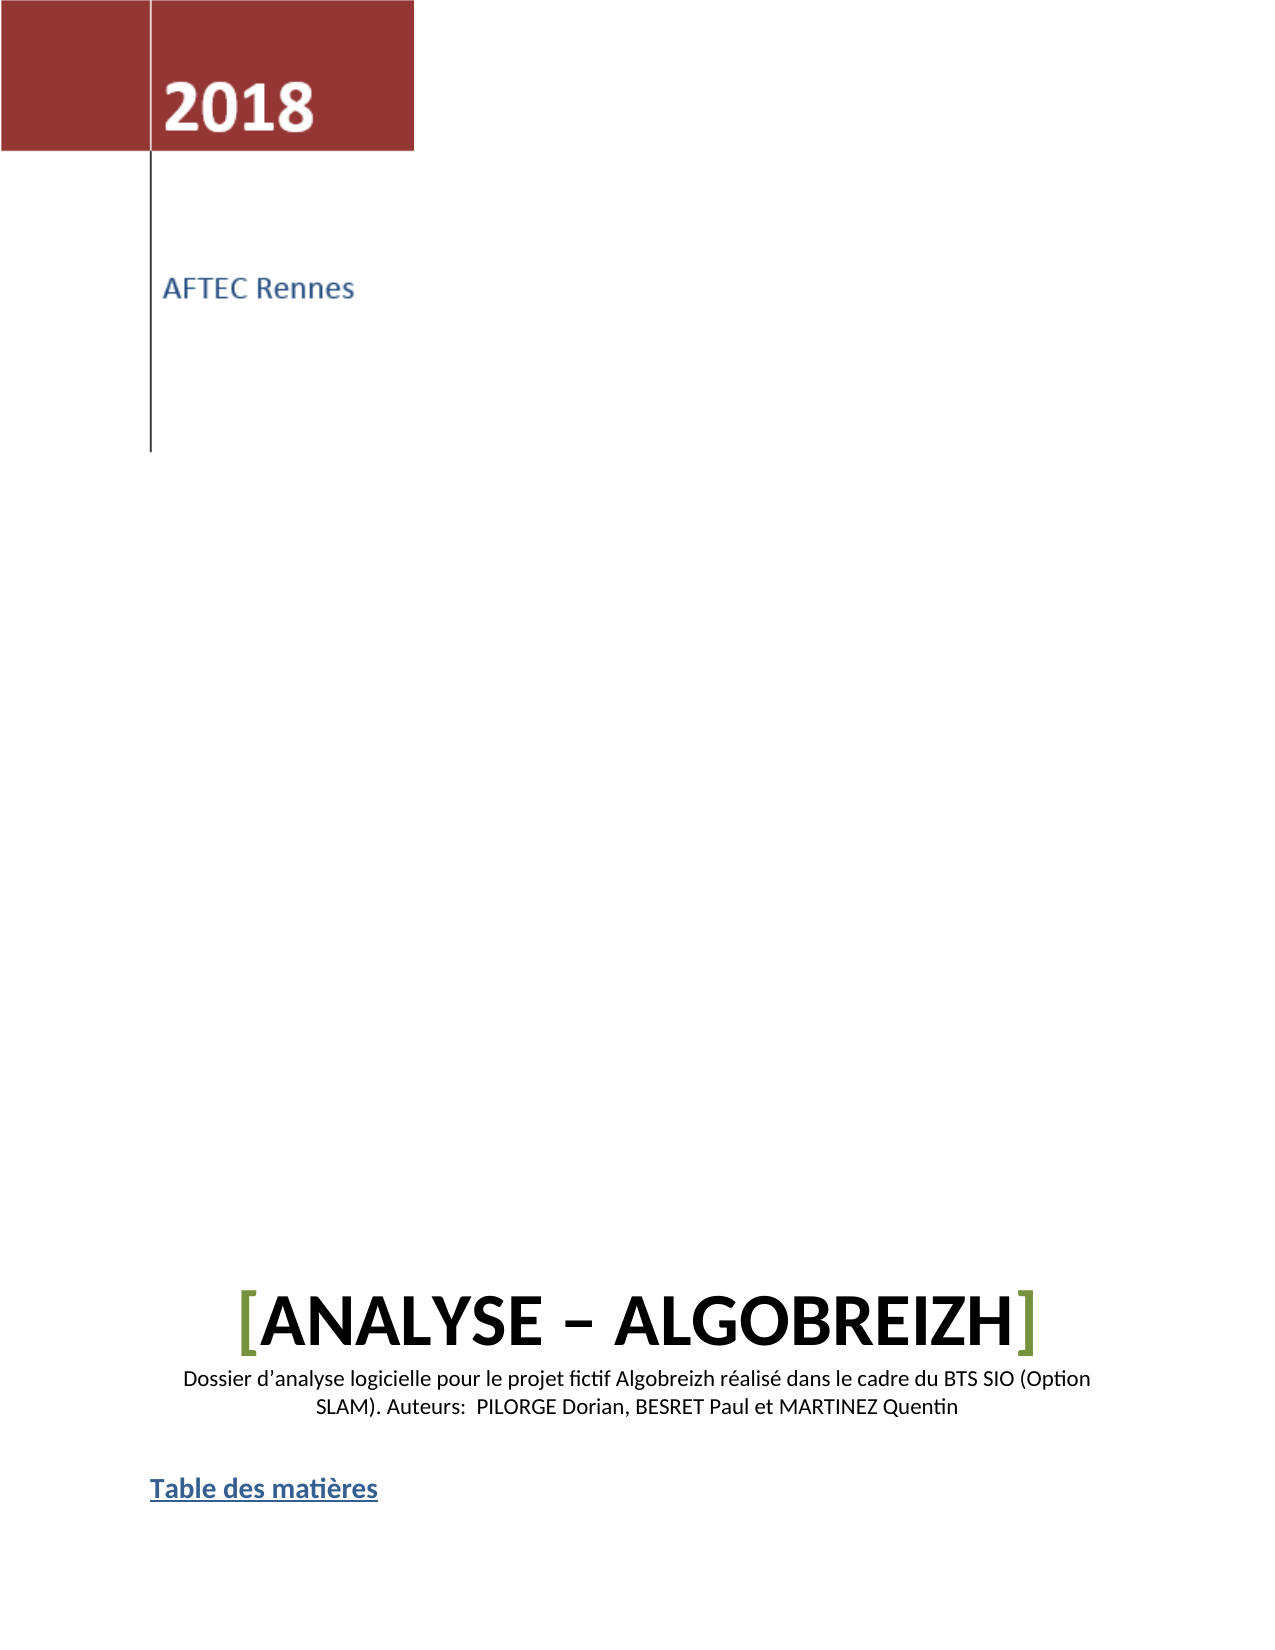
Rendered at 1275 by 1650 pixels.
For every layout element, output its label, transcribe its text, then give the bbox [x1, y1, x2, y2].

table_header [aNALYSE – algobreizh] [150, 1273, 1125, 1364]
text Table des matières [150, 1470, 1125, 1506]
table_cell Dossier d’analyse logicielle pour le projet fictif Algobreizh réalisé dans le cadre du BTS SIO (Option SLAM). Auteurs: PILORGE Dorian, BESRET Paul et MARTINEZ Quentin [150, 1364, 1125, 1420]
